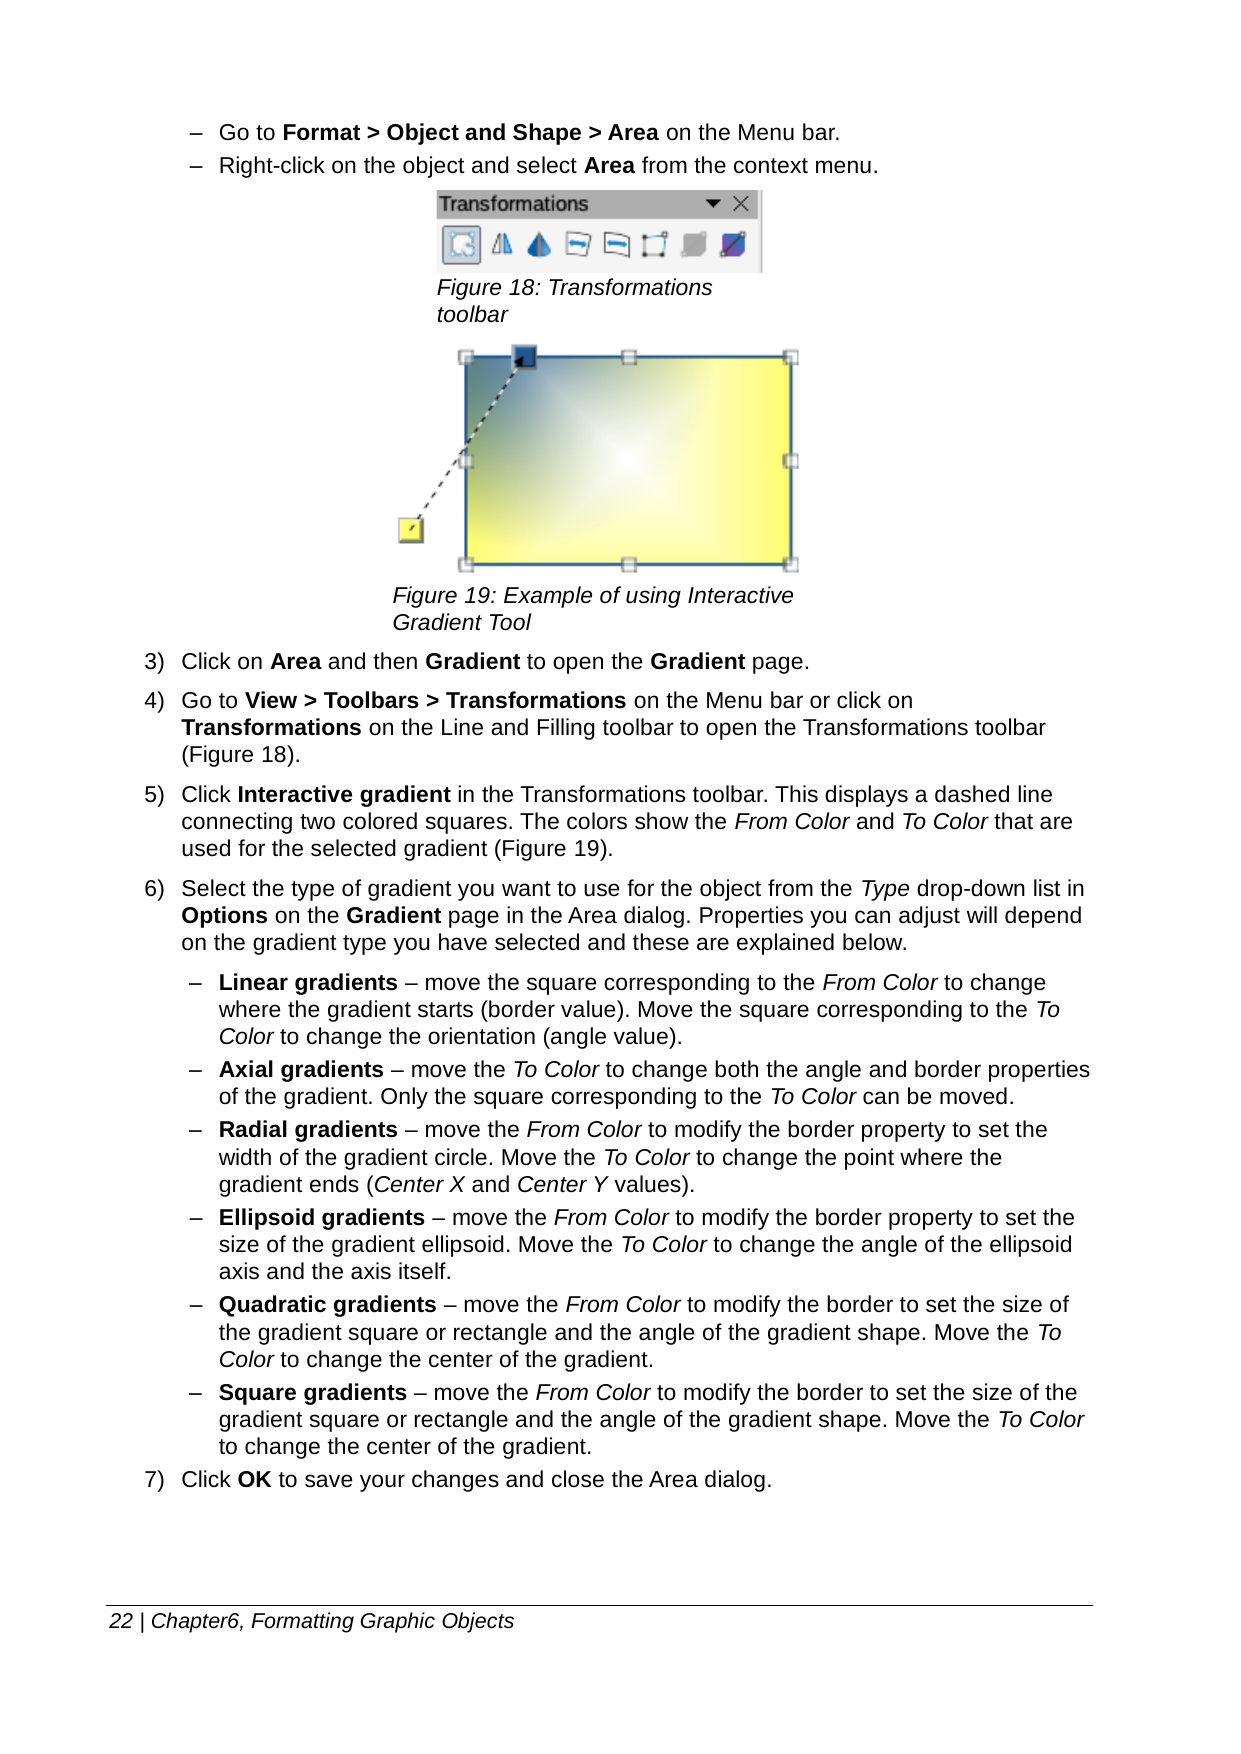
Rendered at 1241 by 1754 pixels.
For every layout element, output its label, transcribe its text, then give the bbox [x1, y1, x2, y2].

list Go to Format > Object and Shape > Area on the Menu bar. [189, 118, 1093, 145]
list Square gradients – move the From Color to modify the border to set the size of the gradient square or rectangle and the angle of the gradient shape. Move the To Color to change the center of the gradient. [189, 1378, 1093, 1459]
list Ellipsoid gradients – move the From Color to modify the border property to set the size of the gradient ellipsoid. Move the To Color to change the angle of the ellipsoid axis and the axis itself. [189, 1203, 1093, 1284]
list Linear gradients – move the square corresponding to the From Color to change where the gradient starts (border value). Move the square corresponding to the To Color to change the orientation (angle value). [189, 968, 1093, 1049]
list Select the type of gradient you want to use for the object from the Type drop-down list in Options on the Gradient page in the Area dialog. Properties you can adjust will depend on the gradient type you have selected and these are explained below. [164, 874, 1093, 955]
list Right-click on the object and select Area from the context menu. [189, 151, 1093, 178]
picture [392, 338, 807, 581]
text Figure 18: Transformations toolbar [437, 273, 762, 327]
list Radial gradients – move the From Color to modify the border property to set the width of the gradient circle. Move the To Color to change the point where the gradient ends (Center X and Center Y values). [189, 1116, 1093, 1197]
list Click on Area and then Gradient to open the Gradient page. [164, 647, 1093, 674]
list Click OK to save your changes and close the Area dialog. [164, 1466, 1093, 1493]
list Quadratic gradients – move the From Color to modify the border to set the size of the gradient square or rectangle and the angle of the gradient shape. Move the To Color to change the center of the gradient. [189, 1291, 1093, 1372]
picture [436, 190, 763, 273]
list Go to View > Toolbars > Transformations on the Menu bar or click on Transformations on the Line and Filling toolbar to open the Transformations toolbar (Figure 18). [164, 687, 1093, 768]
list Click Interactive gradient in the Transformations toolbar. This displays a dashed line connecting two colored squares. The colors show the From Color and To Color that are used for the selected gradient (Figure 19). [164, 780, 1093, 862]
text Figure 19: Example of using Interactive Gradient Tool [392, 581, 807, 635]
list Axial gradients – move the To Color to change both the angle and border properties of the gradient. Only the square corresponding to the To Color can be moved. [189, 1055, 1093, 1109]
